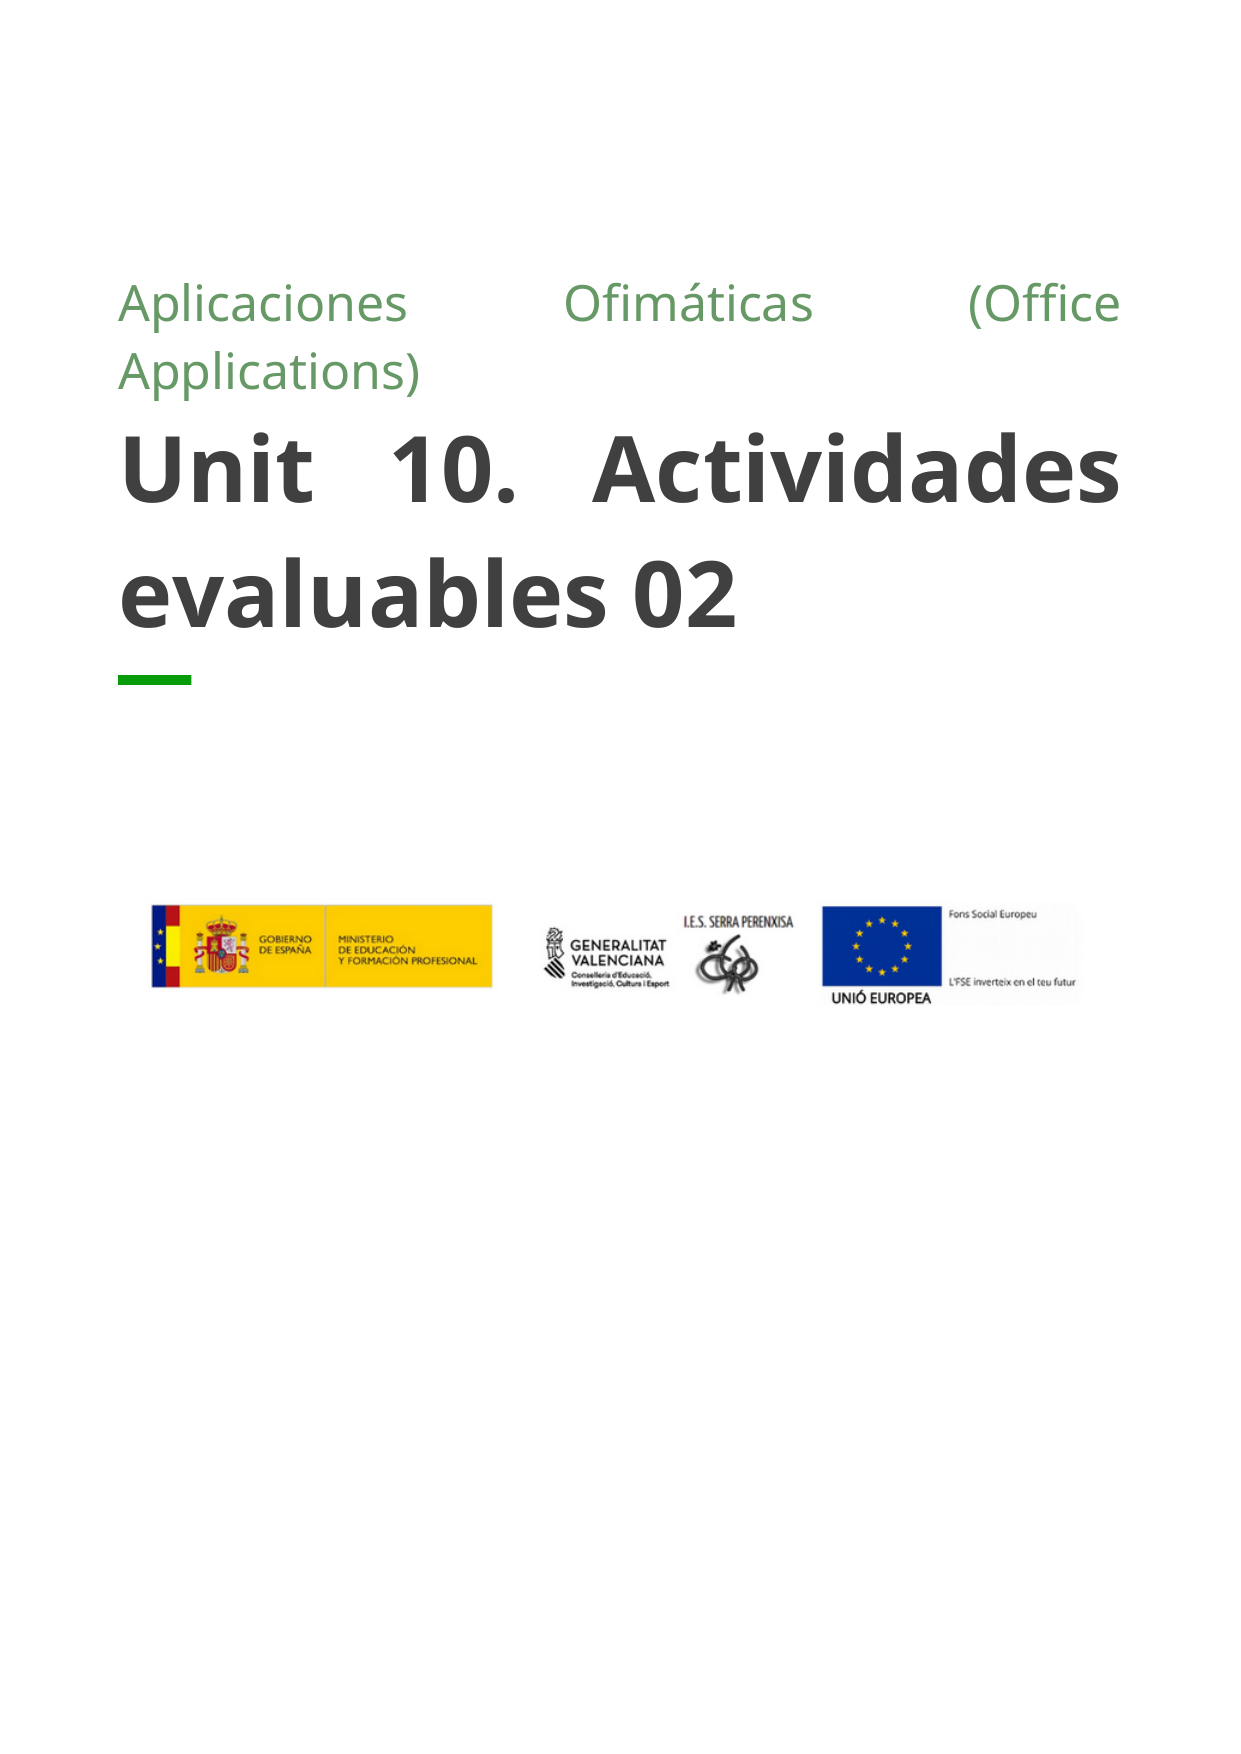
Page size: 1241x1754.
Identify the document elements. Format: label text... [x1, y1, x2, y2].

picture [118, 675, 192, 685]
picture [118, 885, 1123, 1005]
title Aplicaciones Ofimáticas (Office Applications) Unit 10. Actividades evaluables 02 [118, 268, 1122, 654]
